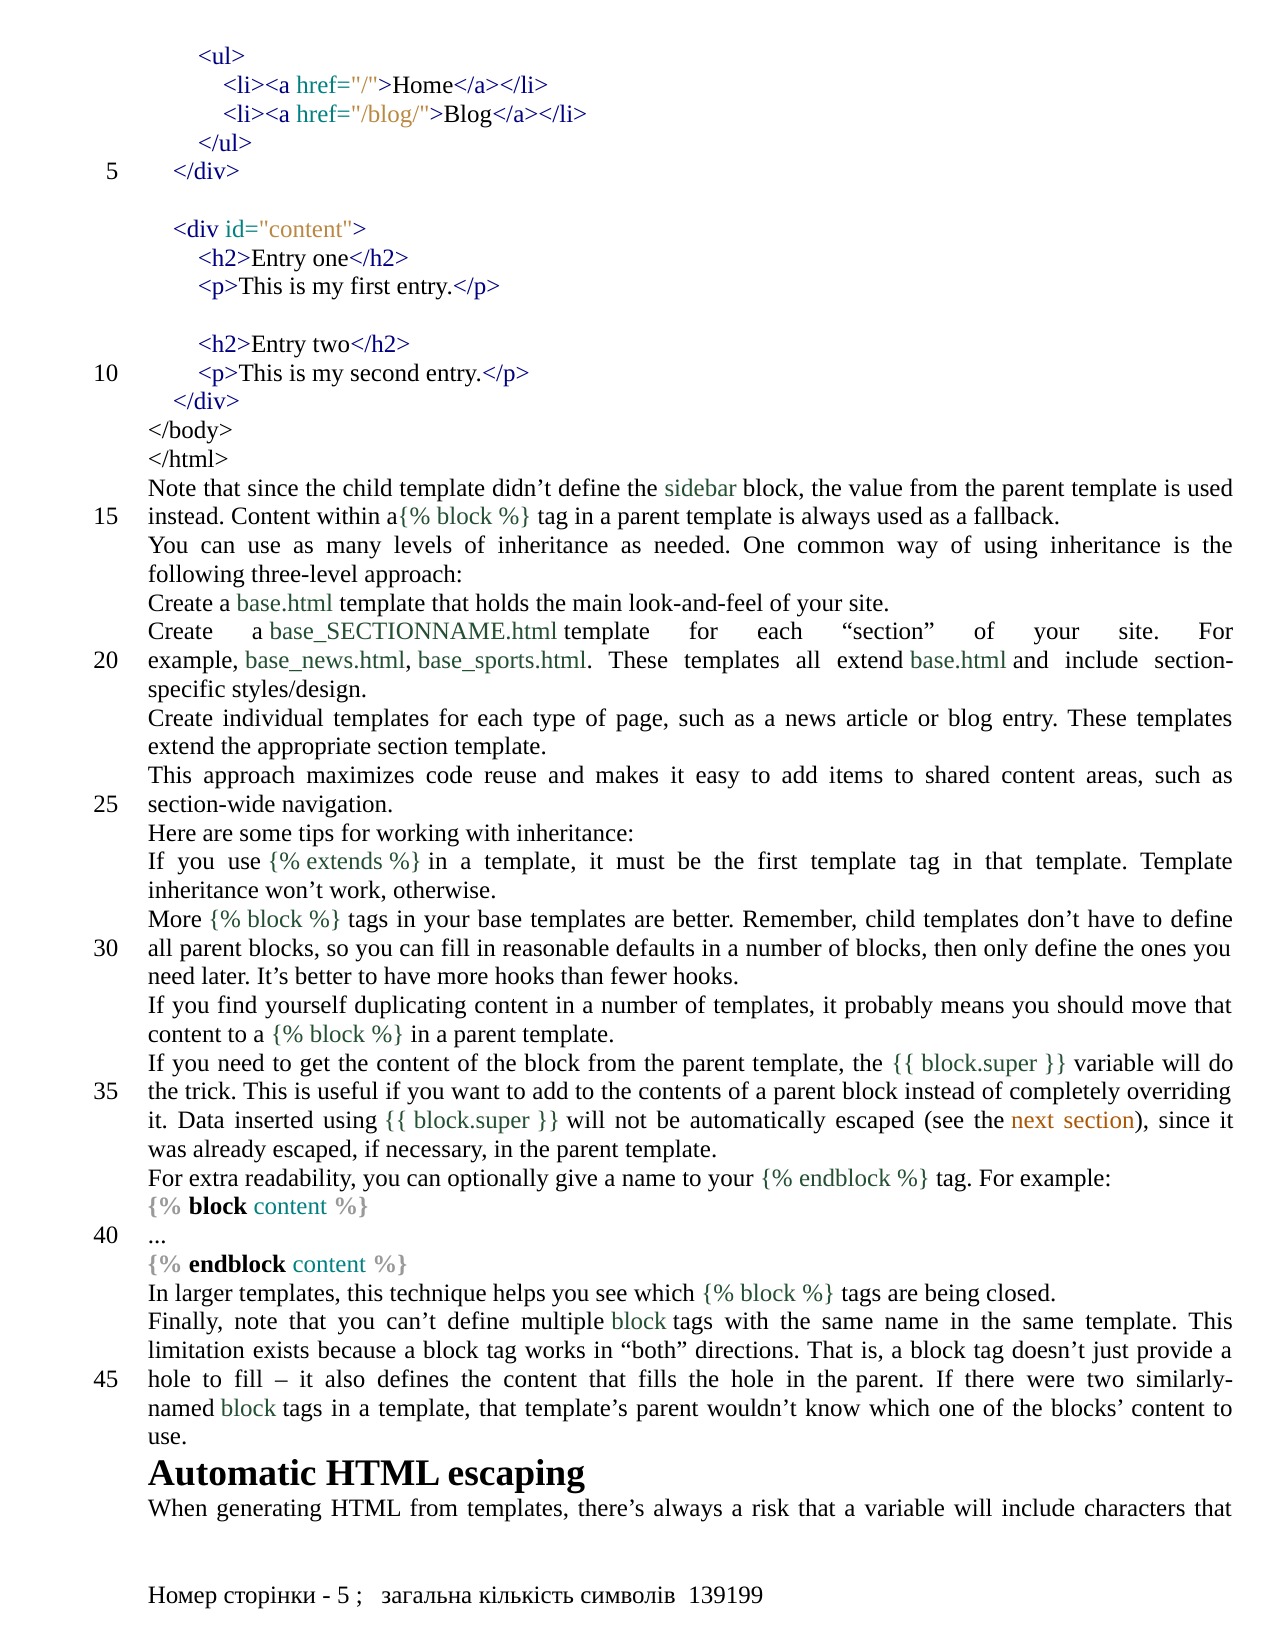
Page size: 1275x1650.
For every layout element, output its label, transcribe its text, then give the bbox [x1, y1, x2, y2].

text <ul> [148, 41, 1234, 70]
text </div> [148, 386, 1234, 415]
text This approach maximizes code reuse and makes it easy to add items to shared content areas, such as section-wide navigation. [148, 760, 1234, 818]
subtitle Automatic HTML escaping [148, 1450, 1234, 1493]
text <li><a href="/blog/">Blog</a></li> [148, 99, 1234, 128]
text More {% block %} tags in your base templates are better. Remember, child templates don’t have to define all parent blocks, so you can fill in reasonable defaults in a number of blocks, then only define the ones you need later. It’s better to have more hooks than fewer hooks. [148, 904, 1234, 990]
text Here are some tips for working with inheritance: [148, 818, 1234, 846]
text Create individual templates for each type of page, such as a news article or blog entry. These templates extend the appropriate section template. [148, 703, 1234, 760]
text </div> [148, 156, 1234, 185]
text </html> [148, 444, 1234, 473]
text Create a base.html template that holds the main look-and-feel of your site. [148, 588, 1234, 616]
text If you use {% extends %} in a template, it must be the first template tag in that template. Template inheritance won’t work, otherwise. [148, 846, 1234, 904]
text <div id="content"> [148, 214, 1234, 243]
text In larger templates, this technique helps you see which {% block %} tags are being closed. [148, 1278, 1234, 1306]
text </ul> [148, 128, 1234, 156]
text You can use as many levels of inheritance as needed. One common way of using inheritance is the following three-level approach: [148, 530, 1234, 588]
text <p>This is my first entry.</p> [148, 271, 1234, 300]
text Note that since the child template didn’t define the sidebar block, the value from the parent template is used instead. Content within a{% block %} tag in a parent template is always used as a fallback. [148, 473, 1234, 530]
text </body> [148, 415, 1234, 444]
text <h2>Entry two</h2> [148, 329, 1234, 358]
text Finally, note that you can’t define multiple block tags with the same name in the same template. This limitation exists because a block tag works in “both” directions. That is, a block tag doesn’t just provide a hole to fill – it also defines the content that fills the hole in the parent. If there were two similarly-named block tags in a template, that template’s parent wouldn’t know which one of the blocks’ content to use. [148, 1306, 1234, 1450]
text {% endblock content %} [148, 1249, 1234, 1278]
text If you need to get the content of the block from the parent template, the {{ block.super }} variable will do the trick. This is useful if you want to add to the contents of a parent block instead of completely overriding it. Data inserted using {{ block.super }} will not be automatically escaped (see the next section), since it was already escaped, if necessary, in the parent template. [148, 1048, 1234, 1163]
text For extra readability, you can optionally give a name to your {% endblock %} tag. For example: [148, 1163, 1234, 1191]
text ... [148, 1220, 1234, 1249]
text When generating HTML from templates, there’s always a risk that a variable will include characters that [148, 1493, 1234, 1522]
text Create a base_SECTIONNAME.html template for each “section” of your site. For example, base_news.html, base_sports.html. These templates all extend base.html and include section-specific styles/design. [148, 616, 1234, 703]
text If you find yourself duplicating content in a number of templates, it probably means you should move that content to a {% block %} in a parent template. [148, 990, 1234, 1048]
text {% block content %} [148, 1191, 1234, 1220]
text <li><a href="/">Home</a></li> [148, 70, 1234, 99]
text <p>This is my second entry.</p> [148, 358, 1234, 386]
text <h2>Entry one</h2> [148, 243, 1234, 271]
